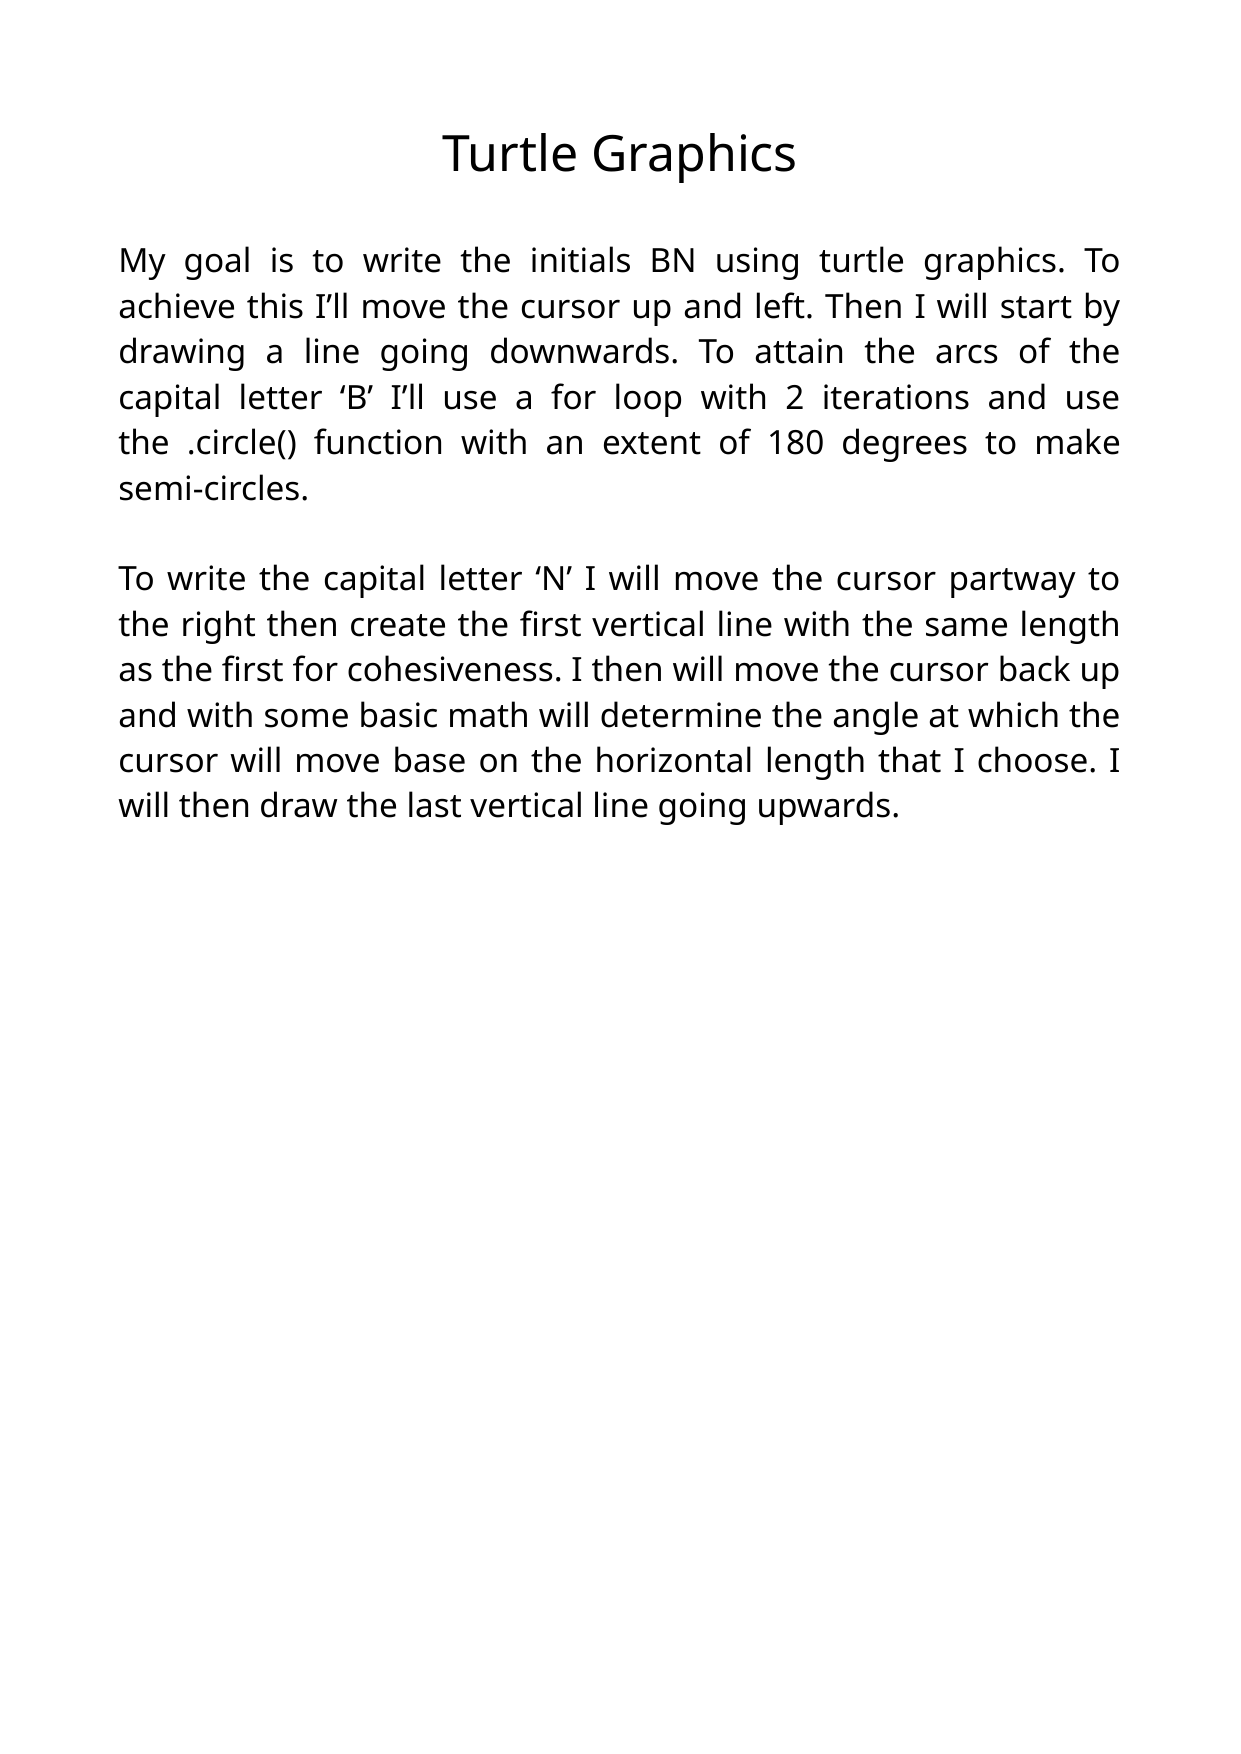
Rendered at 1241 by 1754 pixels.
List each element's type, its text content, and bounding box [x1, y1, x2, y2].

text To write the capital letter ‘N’ I will move the cursor partway to the right then create the first vertical line with the same length as the first for cohesiveness. I then will move the cursor back up and with some basic math will determine the angle at which the cursor will move base on the horizontal length that I choose. I will then draw the last vertical line going upwards. [118, 555, 1122, 828]
text Turtle Graphics [118, 118, 1122, 186]
text My goal is to write the initials BN using turtle graphics. To achieve this I’ll move the cursor up and left. Then I will start by drawing a line going downwards. To attain the arcs of the capital letter ‘B’ I’ll use a for loop with 2 iterations and use the .circle() function with an extent of 180 degrees to make semi-circles. [118, 237, 1122, 510]
